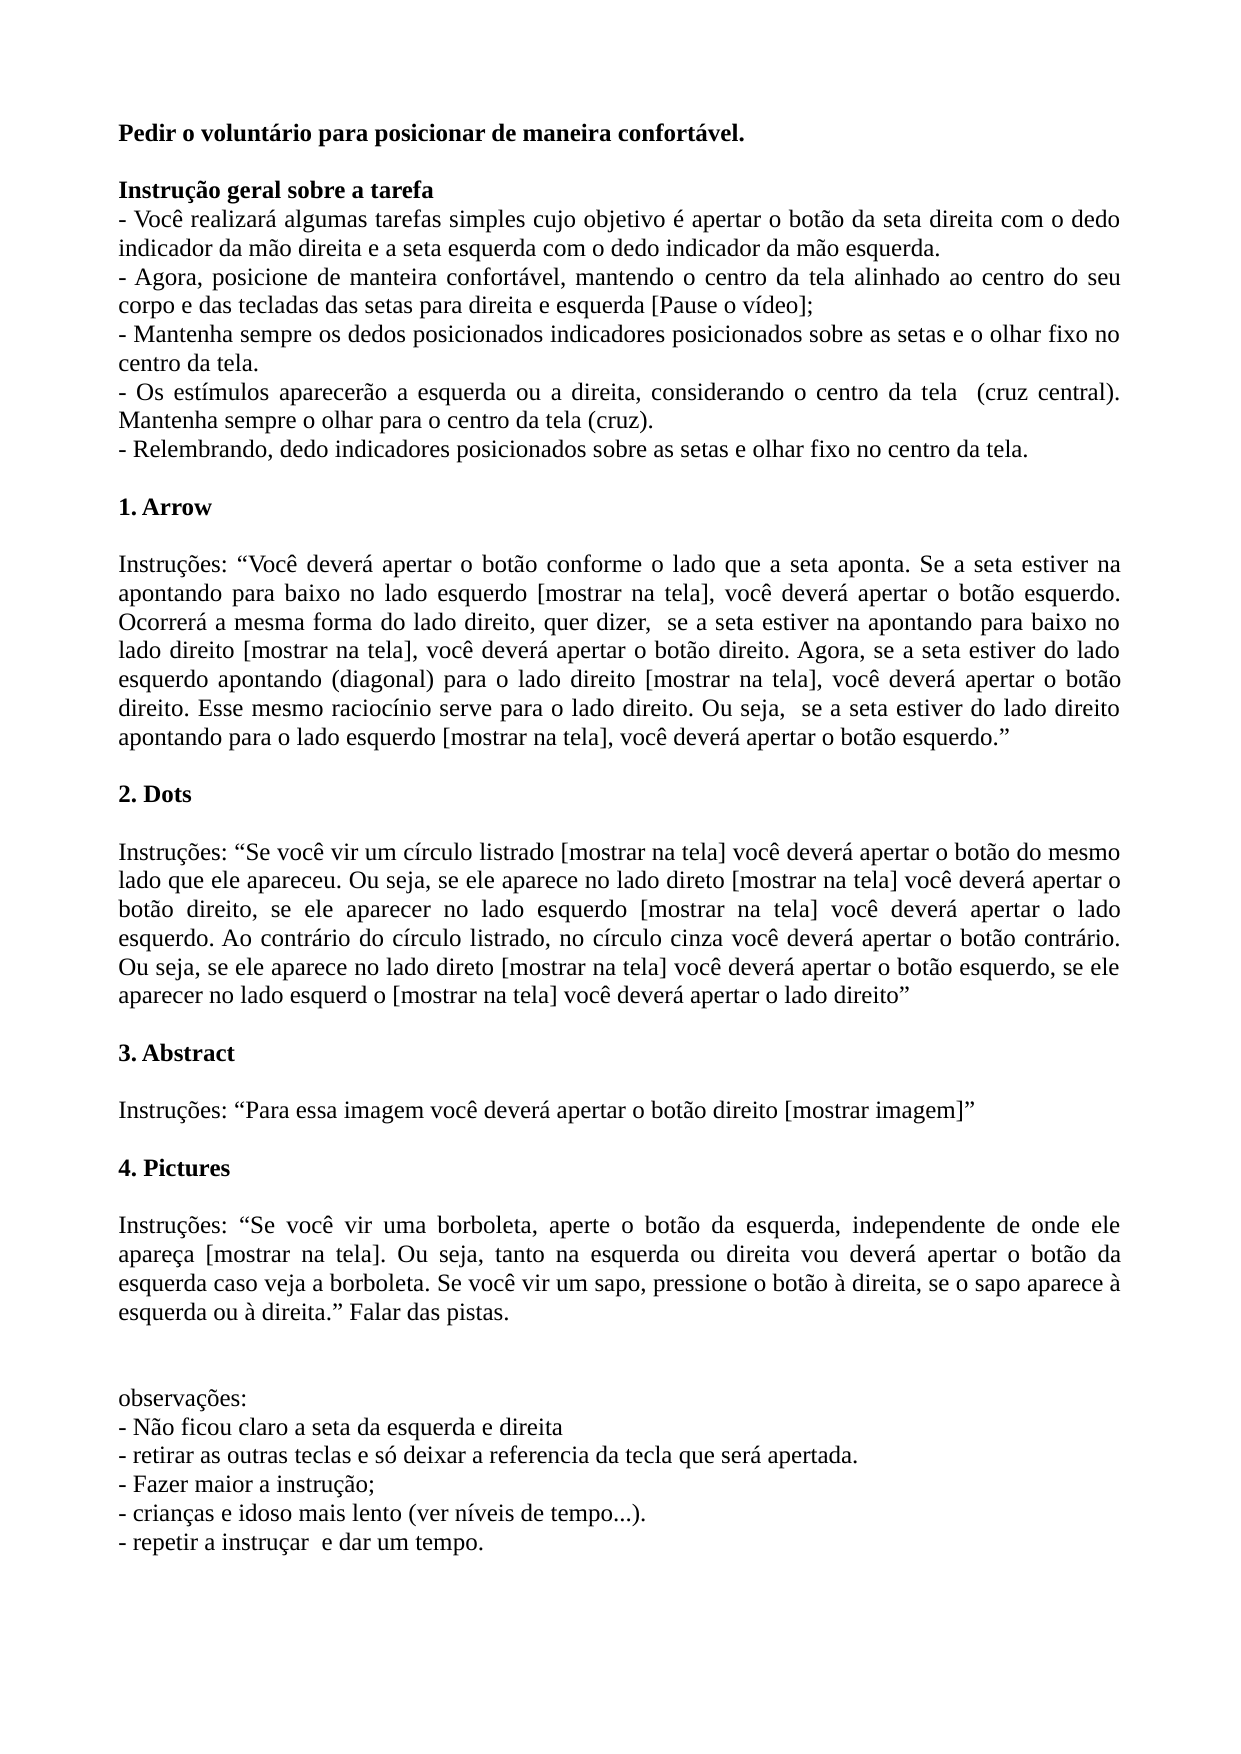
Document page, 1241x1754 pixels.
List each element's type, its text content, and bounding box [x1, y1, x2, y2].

text 3. Abstract [118, 1038, 1122, 1067]
text 2. Dots [118, 779, 1122, 808]
text - Agora, posicione de manteira confortável, mantendo o centro da tela alinhado ao centro do seu corpo e das tecladas das setas para direita e esquerda [Pause o vídeo]; [118, 262, 1122, 319]
text Instruções: “Se você vir um círculo listrado [mostrar na tela] você deverá apertar o botão do mesmo lado que ele apareceu. Ou seja, se ele aparece no lado direto [mostrar na tela] você deverá apertar o botão direito, se ele aparecer no lado esquerdo [mostrar na tela] você deverá apertar o lado esquerdo. Ao contrário do círculo listrado, no círculo cinza você deverá apertar o botão contrário. Ou seja, se ele aparece no lado direto [mostrar na tela] você deverá apertar o botão esquerdo, se ele aparecer no lado esquerd o [mostrar na tela] você deverá apertar o lado direito” [118, 837, 1122, 1009]
text - retirar as outras teclas e só deixar a referencia da tecla que será apertada. [118, 1441, 1122, 1469]
text 1. Arrow [118, 492, 1122, 521]
text Instruções: “Se você vir uma borboleta, aperte o botão da esquerda, independente de onde ele apareça [mostrar na tela]. Ou seja, tanto na esquerda ou direita vou deverá apertar o botão da esquerda caso veja a borboleta. Se você vir um sapo, pressione o botão à direita, se o sapo aparece à esquerda ou à direita.” Falar das pistas. [118, 1211, 1122, 1326]
text 4. Pictures [118, 1153, 1122, 1182]
text Instrução geral sobre a tarefa [118, 176, 1122, 204]
text - Fazer maior a instrução; [118, 1469, 1122, 1498]
text - Mantenha sempre os dedos posicionados indicadores posicionados sobre as setas e o olhar fixo no centro da tela. [118, 319, 1122, 377]
text - repetir a instruçar e dar um tempo. [118, 1527, 1122, 1556]
text - Você realizará algumas tarefas simples cujo objetivo é apertar o botão da seta direita com o dedo indicador da mão direita e a seta esquerda com o dedo indicador da mão esquerda. [118, 204, 1122, 262]
text Instruções: “Você deverá apertar o botão conforme o lado que a seta aponta. Se a seta estiver na apontando para baixo no lado esquerdo [mostrar na tela], você deverá apertar o botão esquerdo. Ocorrerá a mesma forma do lado direito, quer dizer, se a seta estiver na apontando para baixo no lado direito [mostrar na tela], você deverá apertar o botão direito. Agora, se a seta estiver do lado esquerdo apontando (diagonal) para o lado direito [mostrar na tela], você deverá apertar o botão direito. Esse mesmo raciocínio serve para o lado direito. Ou seja, se a seta estiver do lado direito apontando para o lado esquerdo [mostrar na tela], você deverá apertar o botão esquerdo.” [118, 549, 1122, 751]
text - Os estímulos aparecerão a esquerda ou a direita, considerando o centro da tela (cruz central). Mantenha sempre o olhar para o centro da tela (cruz). [118, 377, 1122, 434]
text observações: [118, 1383, 1122, 1412]
text - Não ficou claro a seta da esquerda e direita [118, 1412, 1122, 1441]
text Instruções: “Para essa imagem você deverá apertar o botão direito [mostrar imagem]” [118, 1096, 1122, 1124]
text Pedir o voluntário para posicionar de maneira confortável. [118, 118, 1122, 147]
text - Relembrando, dedo indicadores posicionados sobre as setas e olhar fixo no centro da tela. [118, 434, 1122, 463]
text - crianças e idoso mais lento (ver níveis de tempo...). [118, 1498, 1122, 1527]
